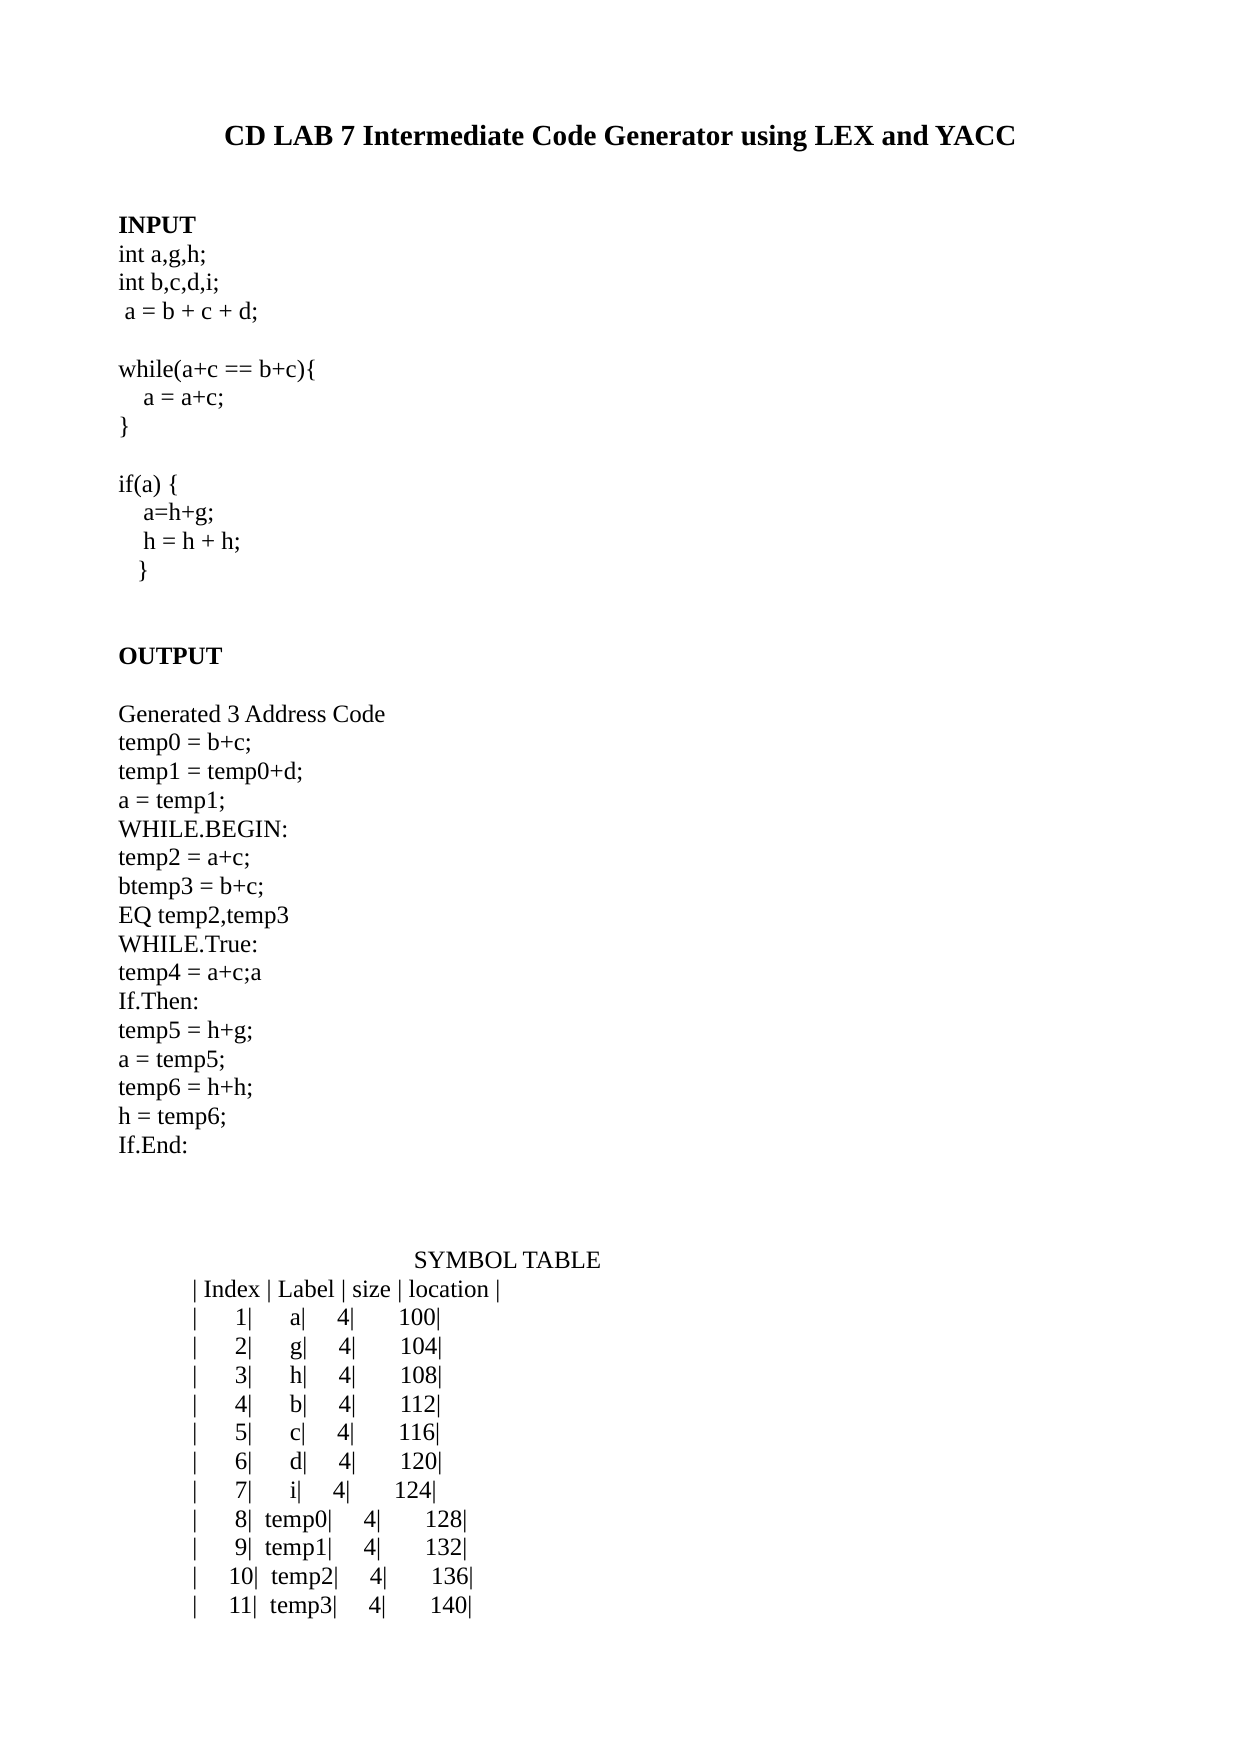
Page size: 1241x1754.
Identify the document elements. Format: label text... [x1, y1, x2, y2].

text | 1| a| 4| 100| [118, 1302, 1122, 1331]
text while(a+c == b+c){ [118, 354, 1122, 382]
text temp5 = h+g; [118, 1015, 1122, 1044]
text | 10| temp2| 4| 136| [118, 1561, 1122, 1590]
text temp2 = a+c; [118, 842, 1122, 871]
text h = temp6; [118, 1101, 1122, 1130]
text btemp3 = b+c; [118, 871, 1122, 900]
text | 6| d| 4| 120| [118, 1446, 1122, 1475]
text a = temp5; [118, 1044, 1122, 1072]
text If.Then: [118, 986, 1122, 1015]
text temp6 = h+h; [118, 1072, 1122, 1101]
text | 8| temp0| 4| 128| [118, 1504, 1122, 1532]
text | 3| h| 4| 108| [118, 1360, 1122, 1389]
text | 11| temp3| 4| 140| [118, 1590, 1122, 1619]
text temp4 = a+c;a [118, 957, 1122, 986]
text temp1 = temp0+d; [118, 756, 1122, 785]
text a=h+g; [118, 497, 1122, 526]
text | 5| c| 4| 116| [118, 1417, 1122, 1446]
text int b,c,d,i; [118, 267, 1122, 296]
text a = b + c + d; [118, 296, 1122, 325]
text WHILE.True: [118, 929, 1122, 957]
text INPUT [118, 210, 1122, 239]
text temp0 = b+c; [118, 727, 1122, 756]
text a = temp1; [118, 785, 1122, 814]
text } [118, 411, 1122, 440]
text OUTPUT [118, 641, 1122, 670]
text EQ temp2,temp3 [118, 900, 1122, 929]
text | Index | Label | size | location | [118, 1274, 1122, 1302]
text SYMBOL TABLE [118, 1245, 1122, 1274]
text If.End: [118, 1130, 1122, 1159]
text int a,g,h; [118, 239, 1122, 267]
text if(a) { [118, 469, 1122, 497]
text } [118, 555, 1122, 584]
text WHILE.BEGIN: [118, 814, 1122, 842]
text Generated 3 Address Code [118, 699, 1122, 727]
text a = a+c; [118, 382, 1122, 411]
text h = h + h; [118, 526, 1122, 555]
text | 9| temp1| 4| 132| [118, 1532, 1122, 1561]
text | 7| i| 4| 124| [118, 1475, 1122, 1504]
text | 4| b| 4| 112| [118, 1389, 1122, 1417]
text | 2| g| 4| 104| [118, 1331, 1122, 1360]
